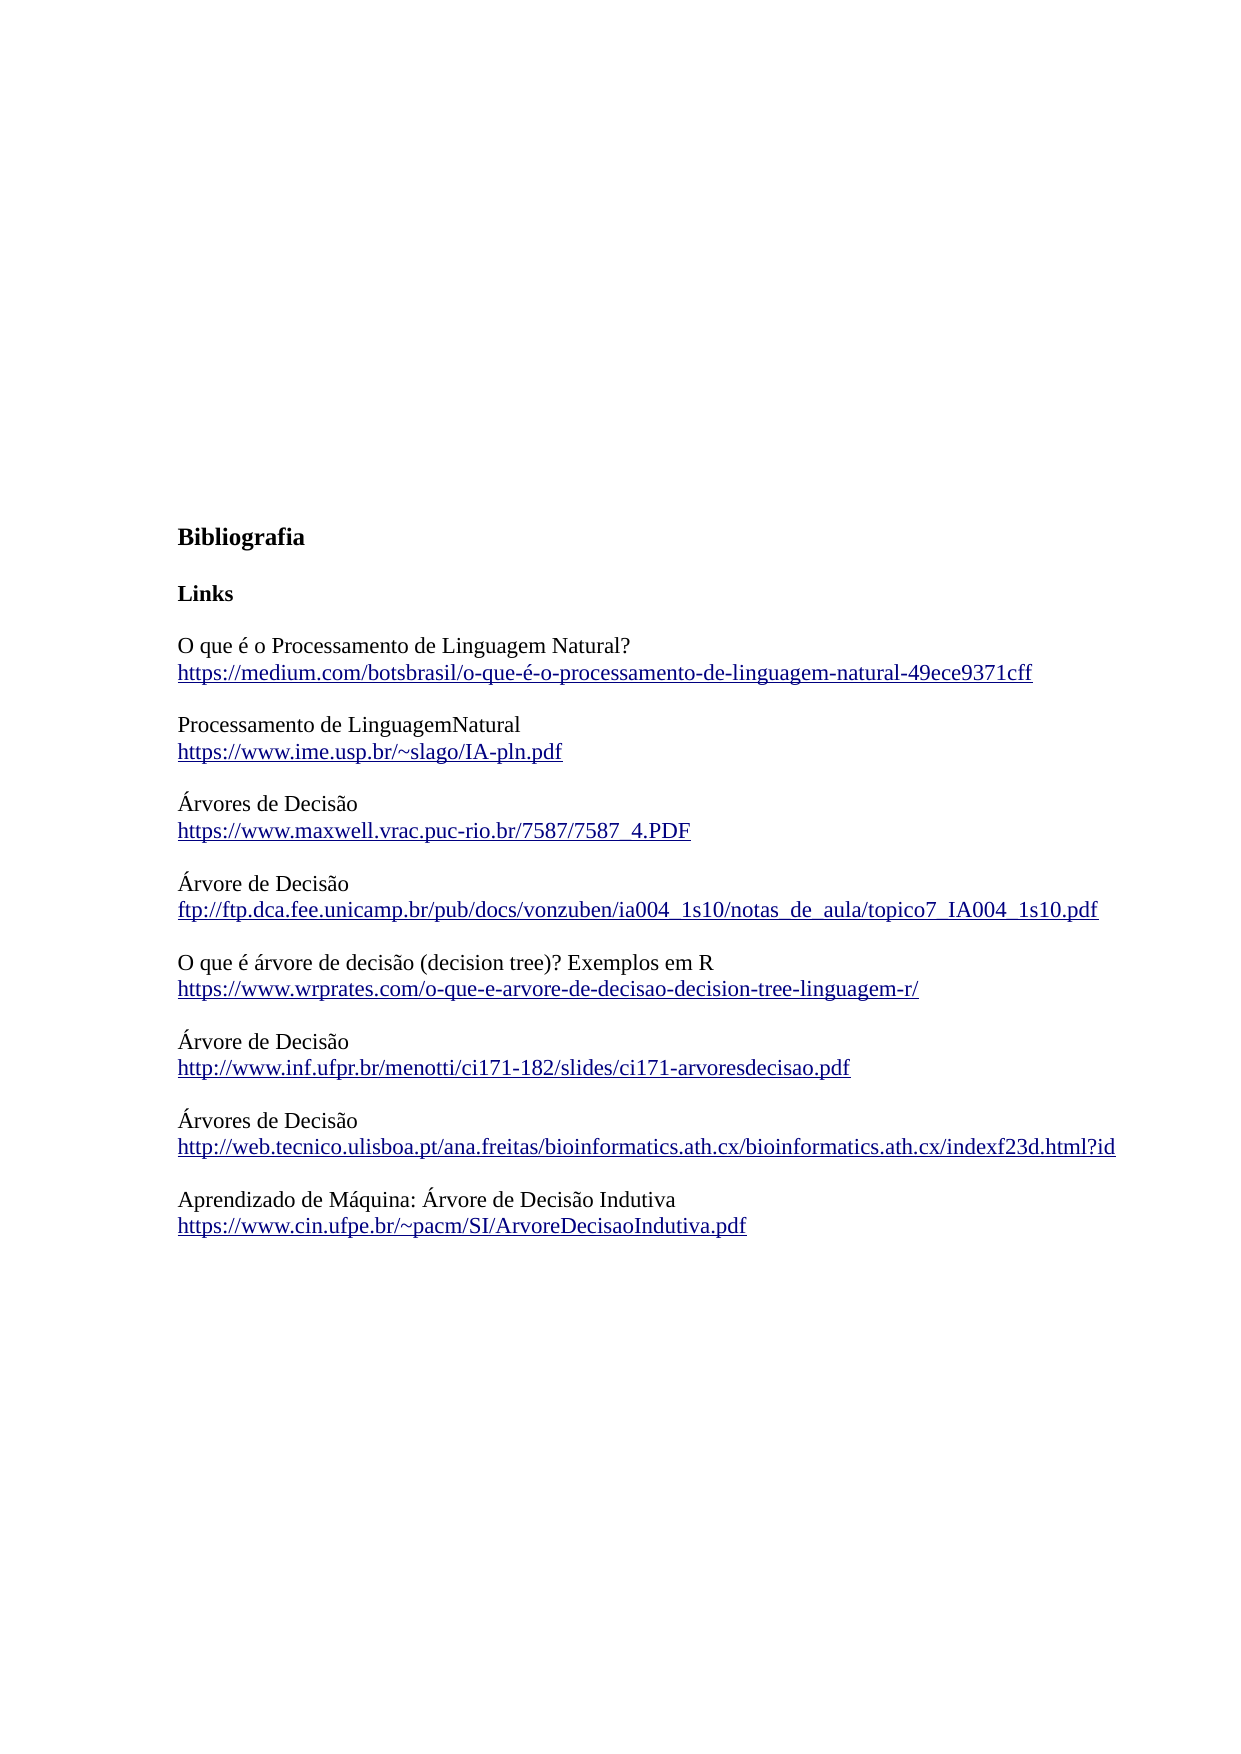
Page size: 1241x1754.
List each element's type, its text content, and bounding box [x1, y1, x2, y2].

text Links [177, 580, 1122, 606]
text http://web.tecnico.ulisboa.pt/ana.freitas/bioinformatics.ath.cx/bioinformatics.ath.cx/indexf23d.html?id [177, 1133, 1122, 1159]
text O que é árvore de decisão (decision tree)? Exemplos em R [177, 949, 1122, 975]
text Árvores de Decisão [177, 1107, 1122, 1133]
text https://medium.com/botsbrasil/o-que-é-o-processamento-de-linguagem-natural-49ece9371cff [177, 659, 1122, 685]
text Árvore de Decisão [177, 1028, 1122, 1054]
text Bibliografia [177, 522, 1122, 551]
text ftp://ftp.dca.fee.unicamp.br/pub/docs/vonzuben/ia004_1s10/notas_de_aula/topico7_IA004_1s10.pdf [177, 896, 1122, 922]
text Árvore de Decisão [177, 869, 1122, 896]
text https://www.cin.ufpe.br/~pacm/SI/ArvoreDecisaoIndutiva.pdf [177, 1212, 1122, 1238]
text https://www.ime.usp.br/~slago/IA-pln.pdf [177, 738, 1122, 764]
text http://www.inf.ufpr.br/menotti/ci171-182/slides/ci171-arvoresdecisao.pdf [177, 1054, 1122, 1080]
text Árvores de Decisão [177, 791, 1122, 817]
text Aprendizado de Máquina: Árvore de Decisão Indutiva [177, 1186, 1122, 1212]
text https://www.maxwell.vrac.puc-rio.br/7587/7587_4.PDF [177, 817, 1122, 843]
text https://www.wrprates.com/o-que-e-arvore-de-decisao-decision-tree-linguagem-r/ [177, 975, 1122, 1001]
text Processamento de LinguagemNatural [177, 711, 1122, 738]
text O que é o Processamento de Linguagem Natural? [177, 632, 1122, 659]
